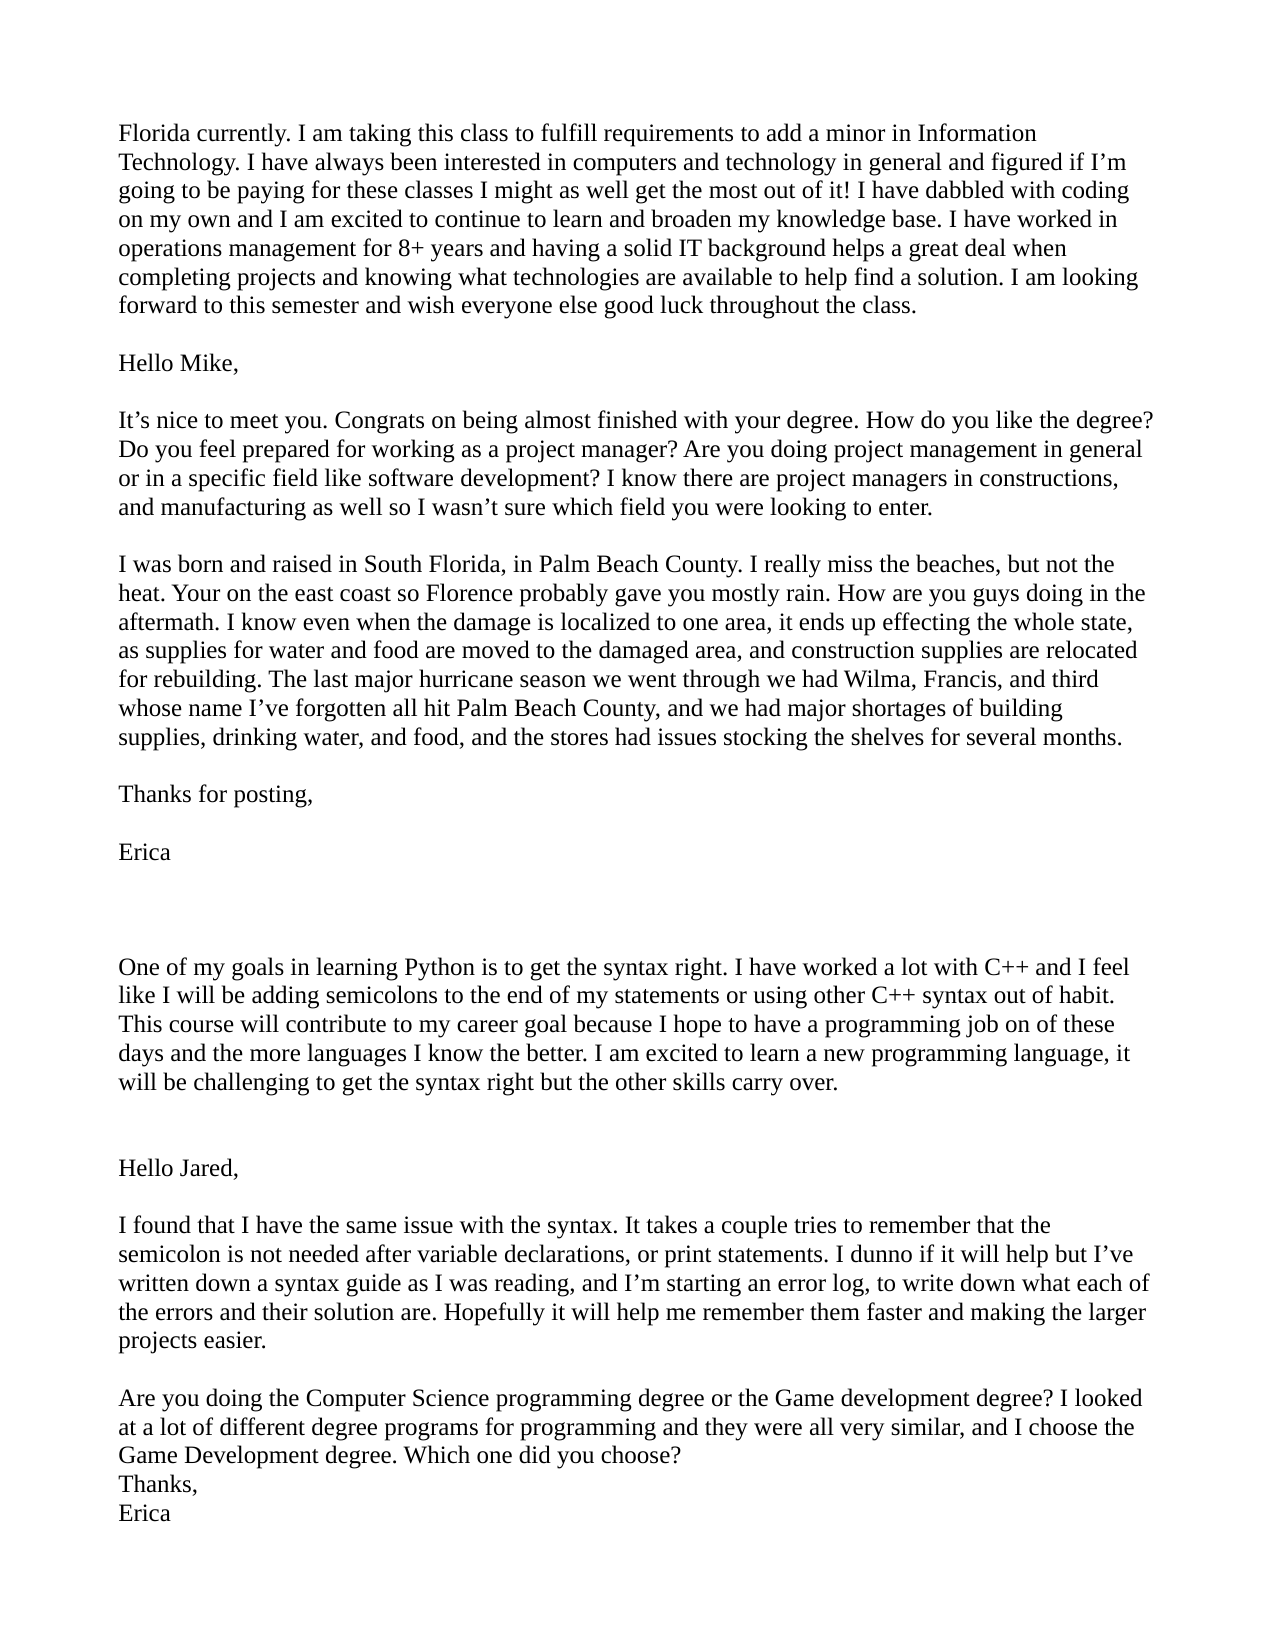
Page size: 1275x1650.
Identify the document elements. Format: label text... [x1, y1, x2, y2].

text I was born and raised in South Florida, in Palm Beach County. I really miss the beaches, but not the heat. Your on the east coast so Florence probably gave you mostly rain. How are you guys doing in the aftermath. I know even when the damage is localized to one area, it ends up effecting the whole state, as supplies for water and food are moved to the damaged area, and construction supplies are relocated for rebuilding. The last major hurricane season we went through we had Wilma, Francis, and third whose name I’ve forgotten all hit Palm Beach County, and we had major shortages of building supplies, drinking water, and food, and the stores had issues stocking the shelves for several months. [118, 521, 1157, 779]
text Are you doing the Computer Science programming degree or the Game development degree? I looked at a lot of different degree programs for programming and they were all very similar, and I choose the Game Development degree. Which one did you choose? [118, 1383, 1157, 1469]
text Florida currently. I am taking this class to fulfill requirements to add a minor in Information Technology. I have always been interested in computers and technology in general and figured if I’m going to be paying for these classes I might as well get the most out of it! I have dabbled with coding on my own and I am excited to continue to learn and broaden my knowledge base. I have worked in operations management for 8+ years and having a solid IT background helps a great deal when completing projects and knowing what technologies are available to help find a solution. I am looking forward to this semester and wish everyone else good luck throughout the class. [118, 118, 1157, 319]
text I found that I have the same issue with the syntax. It takes a couple tries to remember that the semicolon is not needed after variable declarations, or print statements. I dunno if it will help but I’ve written down a syntax guide as I was reading, and I’m starting an error log, to write down what each of the errors and their solution are. Hopefully it will help me remember them faster and making the larger projects easier. [118, 1211, 1157, 1354]
text It’s nice to meet you. Congrats on being almost finished with your degree. How do you like the degree? Do you feel prepared for working as a project manager? Are you doing project management in general or in a specific field like software development? I know there are project managers in constructions, and manufacturing as well so I wasn’t sure which field you were looking to enter. [118, 406, 1157, 521]
text Erica [118, 1498, 1157, 1527]
text Thanks for posting, [118, 779, 1157, 808]
text Erica [118, 808, 1157, 866]
text Hello Jared, [118, 1153, 1157, 1211]
text Hello Mike, [118, 348, 1157, 377]
text Thanks, [118, 1469, 1157, 1498]
text One of my goals in learning Python is to get the syntax right. I have worked a lot with C++ and I feel like I will be adding semicolons to the end of my statements or using other C++ syntax out of habit. This course will contribute to my career goal because I hope to have a programming job on of these days and the more languages I know the better. I am excited to learn a new programming language, it will be challenging to get the syntax right but the other skills carry over. [118, 952, 1157, 1096]
